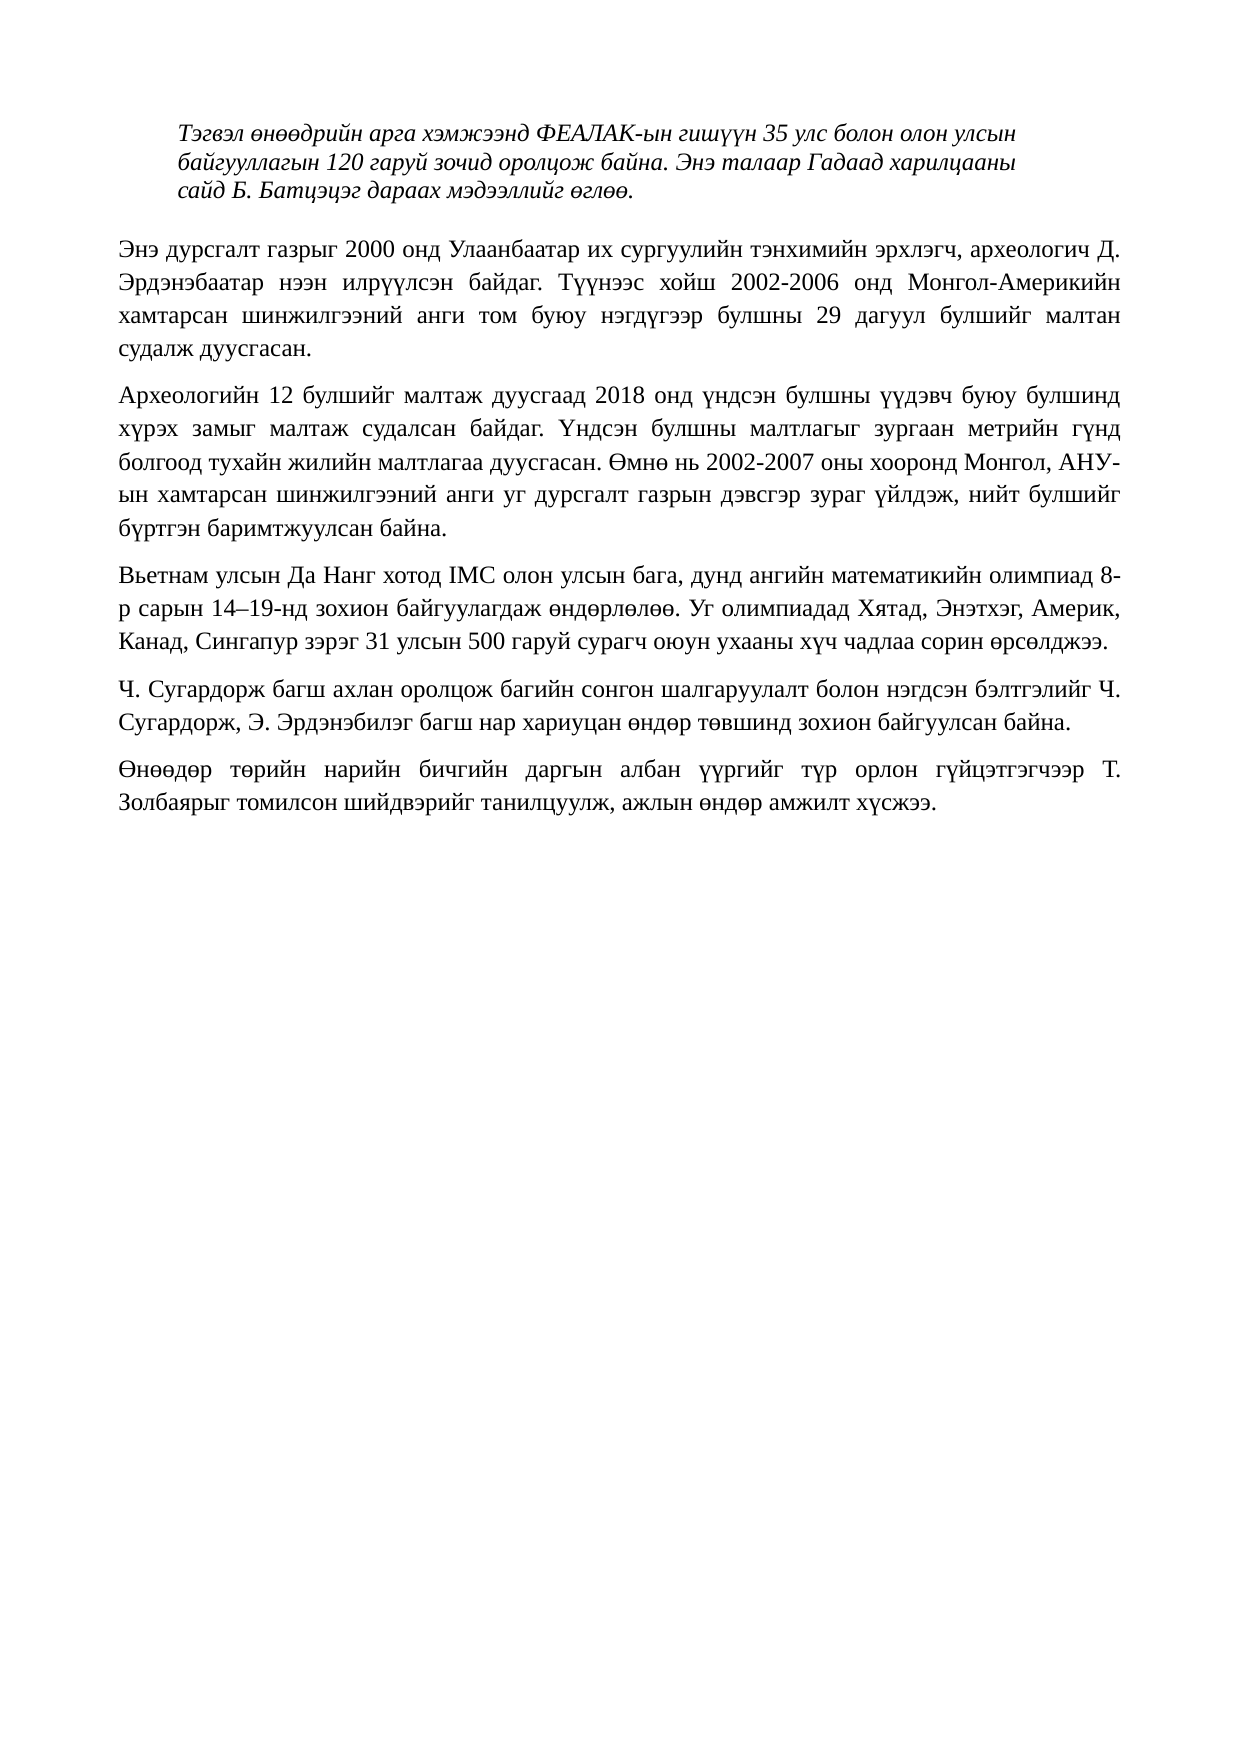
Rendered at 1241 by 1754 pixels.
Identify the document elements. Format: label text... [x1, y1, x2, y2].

text Энэ дурсгалт газрыг 2000 онд Улаанбаатар их сургуулийн тэнхимийн эрхлэгч, археологич Д. Эрдэнэбаатар нээн илрүүлсэн байдаг. Түүнээс хойш 2002-2006 онд Монгол-Америкийн хамтарсан шинжилгээний анги том буюу нэгдүгээр булшны 29 дагуул булшийг малтан судалж дуусгасан. [118, 234, 1122, 362]
text Өнөөдөр төрийн нарийн бичгийн даргын албан үүргийг түр орлон гүйцэтгэгчээр Т. Золбаярыг томилсон шийдвэрийг танилцуулж, ажлын өндөр амжилт хүсжээ. [118, 754, 1122, 816]
text Вьетнам улсын Да Нанг хотод IMC олон улсын бага, дунд ангийн математикийн олимпиад 8-р сарын 14–19-нд зохион байгуулагдаж өндөрлөлөө. Уг олимпиадад Хятад, Энэтхэг, Америк, Канад, Сингапур зэрэг 31 улсын 500 гаруй сурагч оюун ухааны хүч чадлаа сорин өрсөлджээ. [118, 560, 1122, 655]
text Археологийн 12 булшийг малтаж дуусгаад 2018 онд үндсэн булшны үүдэвч буюу булшинд хүрэх замыг малтаж судалсан байдаг. Үндсэн булшны малтлагыг зургаан метрийн гүнд болгоод тухайн жилийн малтлагаа дуусгасан. Өмнө нь 2002-2007 оны хооронд Монгол, АНУ-ын хамтарсан шинжилгээний анги уг дурсгалт газрын дэвсгэр зураг үйлдэж, нийт булшийг бүртгэн баримтжуулсан байна. [118, 381, 1122, 541]
text Тэгвэл өнөөдрийн арга хэмжээнд ФЕАЛАК-ын гишүүн 35 улс болон олон улсын байгууллагын 120 гаруй зочид оролцож байна. Энэ талаар Гадаад харилцааны сайд Б. Батцэцэг дараах мэдээллийг өглөө. [177, 118, 1063, 204]
text Ч. Сугардорж багш ахлан оролцож багийн сонгон шалгаруулалт болон нэгдсэн бэлтгэлийг Ч. Сугардорж, Э. Эрдэнэбилэг багш нар хариуцан өндөр төвшинд зохион байгуулсан байна. [118, 674, 1122, 736]
